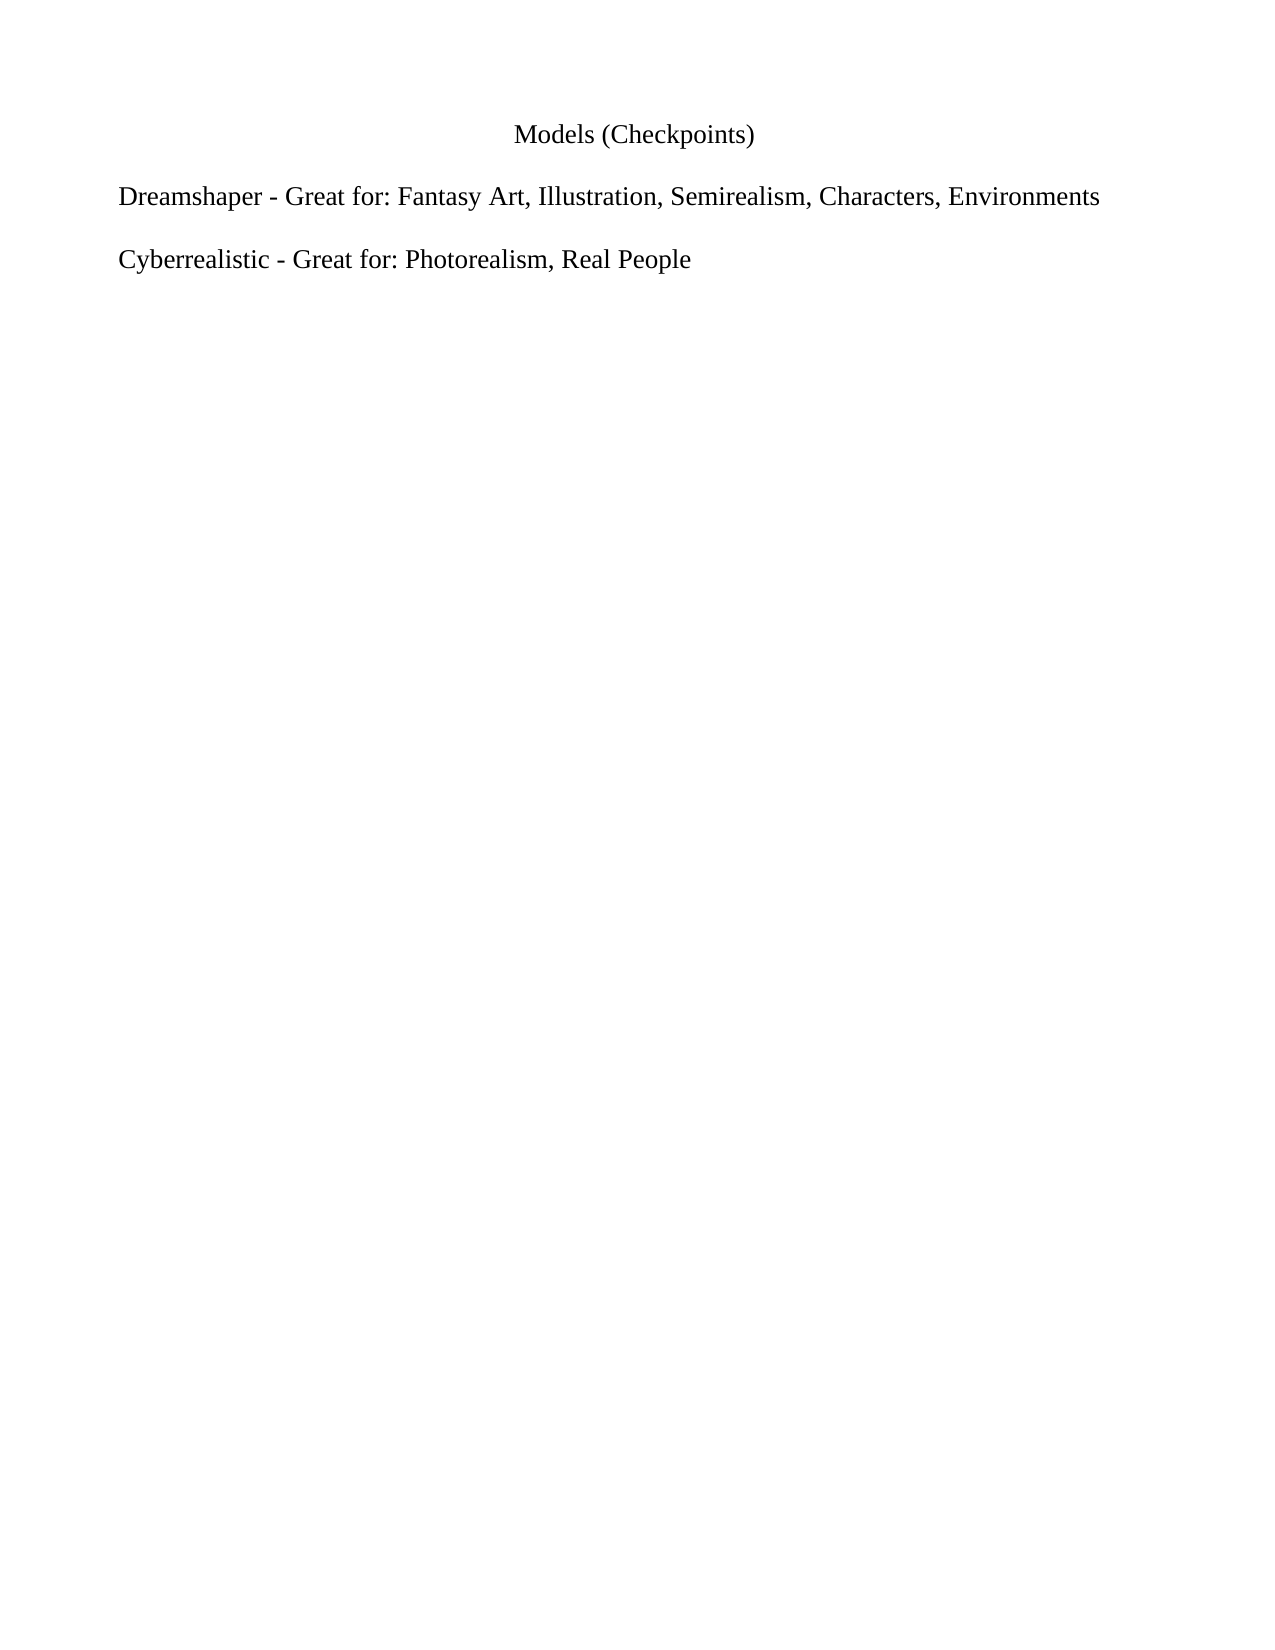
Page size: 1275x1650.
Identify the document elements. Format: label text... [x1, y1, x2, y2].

text Cyberrealistic - Great for: Photorealism, Real People [118, 243, 1157, 274]
text Dreamshaper - Great for: Fantasy Art, Illustration, Semirealism, Characters, Environments [118, 180, 1157, 212]
text Models (Checkpoints) [118, 118, 1157, 149]
